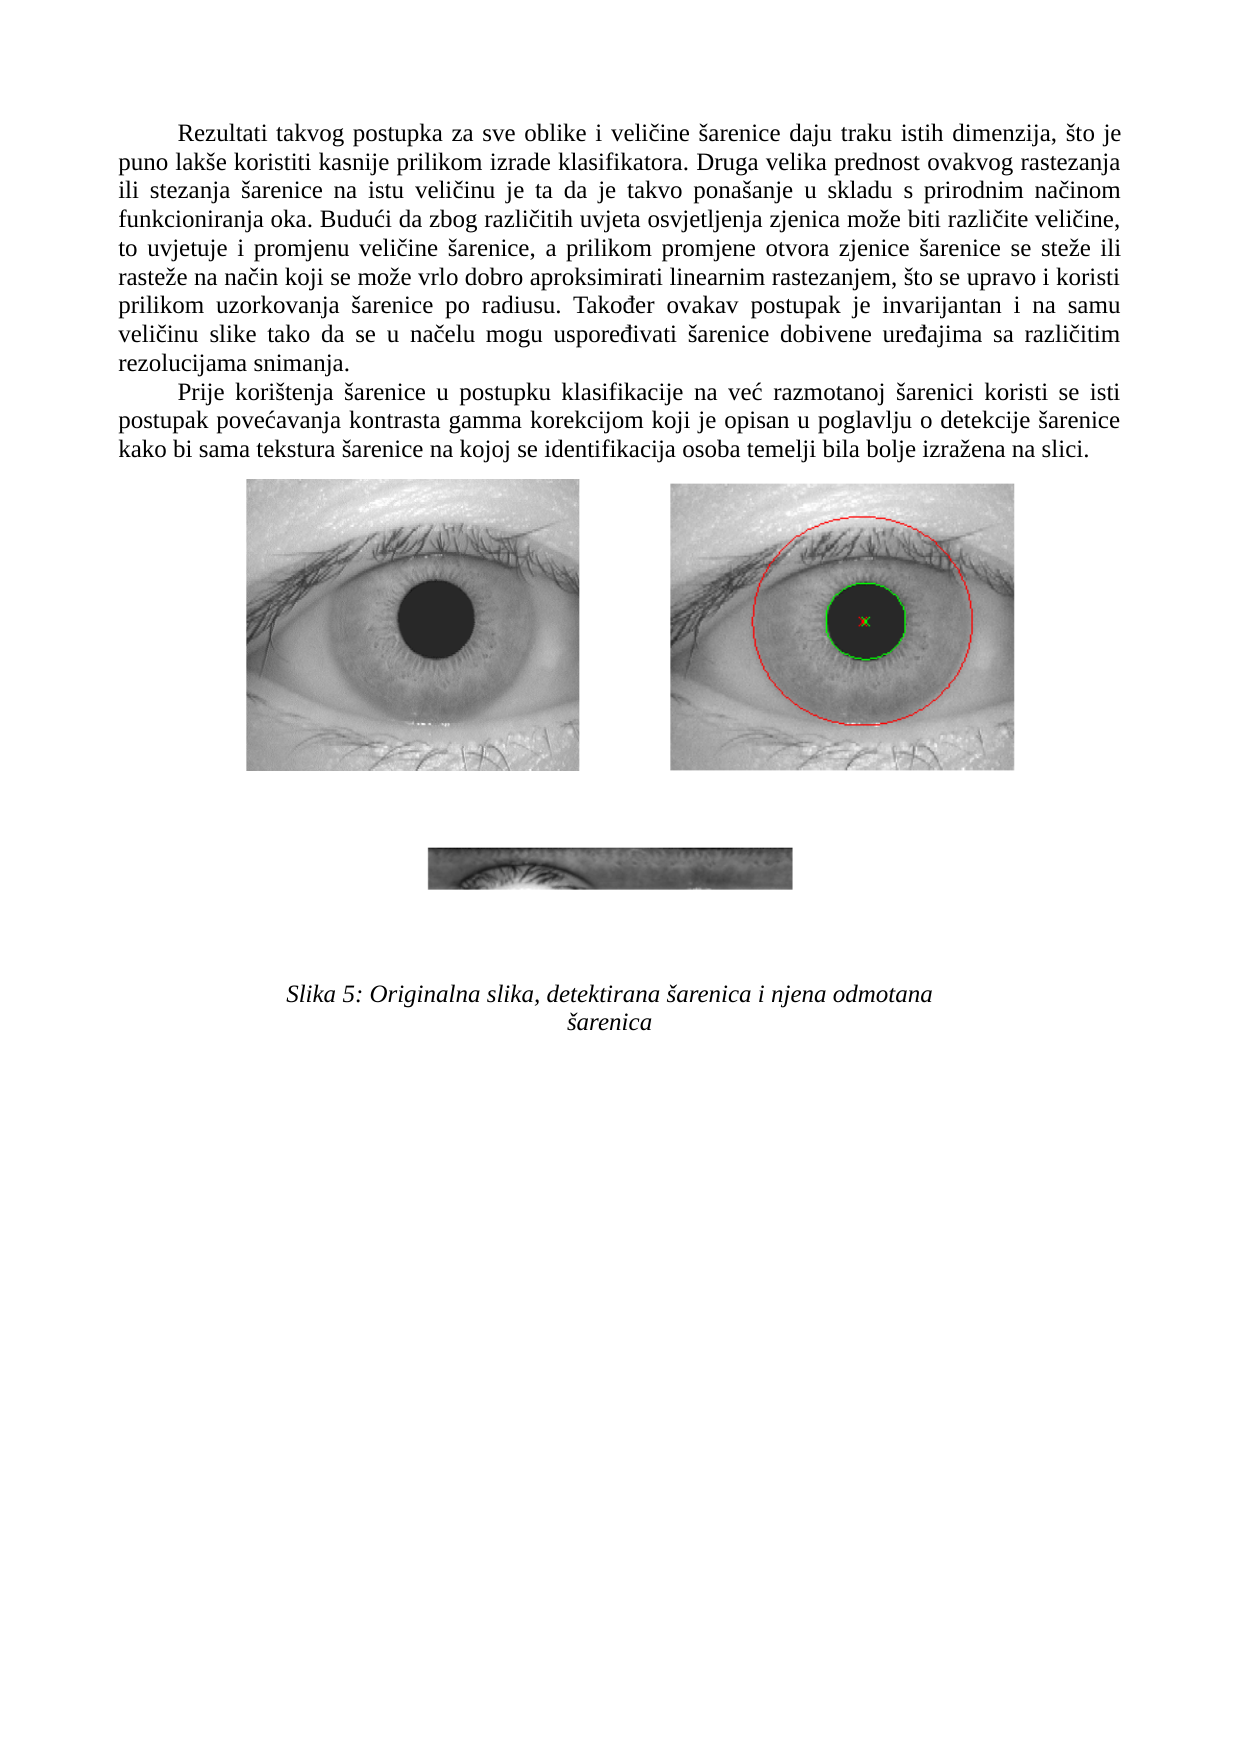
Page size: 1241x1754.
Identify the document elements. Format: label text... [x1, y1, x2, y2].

text Rezultati takvog postupka za sve oblike i veličine šarenice daju traku istih dimenzija, što je puno lakše koristiti kasnije prilikom izrade klasifikatora. Druga velika prednost ovakvog rastezanja ili stezanja šarenice na istu veličinu je ta da je takvo ponašanje u skladu s prirodnim načinom funkcioniranja oka. Budući da zbog različitih uvjeta osvjetljenja zjenica može biti različite veličine, to uvjetuje i promjenu veličine šarenice, a prilikom promjene otvora zjenice šarenice se steže ili rasteže na način koji se može vrlo dobro aproksimirati linearnim rastezanjem, što se upravo i koristi prilikom uzorkovanja šarenice po radiusu. Također ovakav postupak je invarijantan i na samu veličinu slike tako da se u načelu mogu uspoređivati šarenice dobivene uređajima sa različitim rezolucijama snimanja. [118, 118, 1122, 377]
picture [283, 474, 1070, 979]
text Prije korištenja šarenice u postupku klasifikacije na već razmotanoj šarenici koristi se isti postupak povećavanja kontrasta gamma korekcijom koji je opisan u poglavlju o detekcije šarenice kako bi sama tekstura šarenice na kojoj se identifikacija osoba temelji bila bolje izražena na slici. [118, 377, 1122, 463]
picture [246, 479, 580, 771]
text Slika 5: Originalna slika, detektirana šarenica i njena odmotana šarenica [283, 979, 937, 1036]
